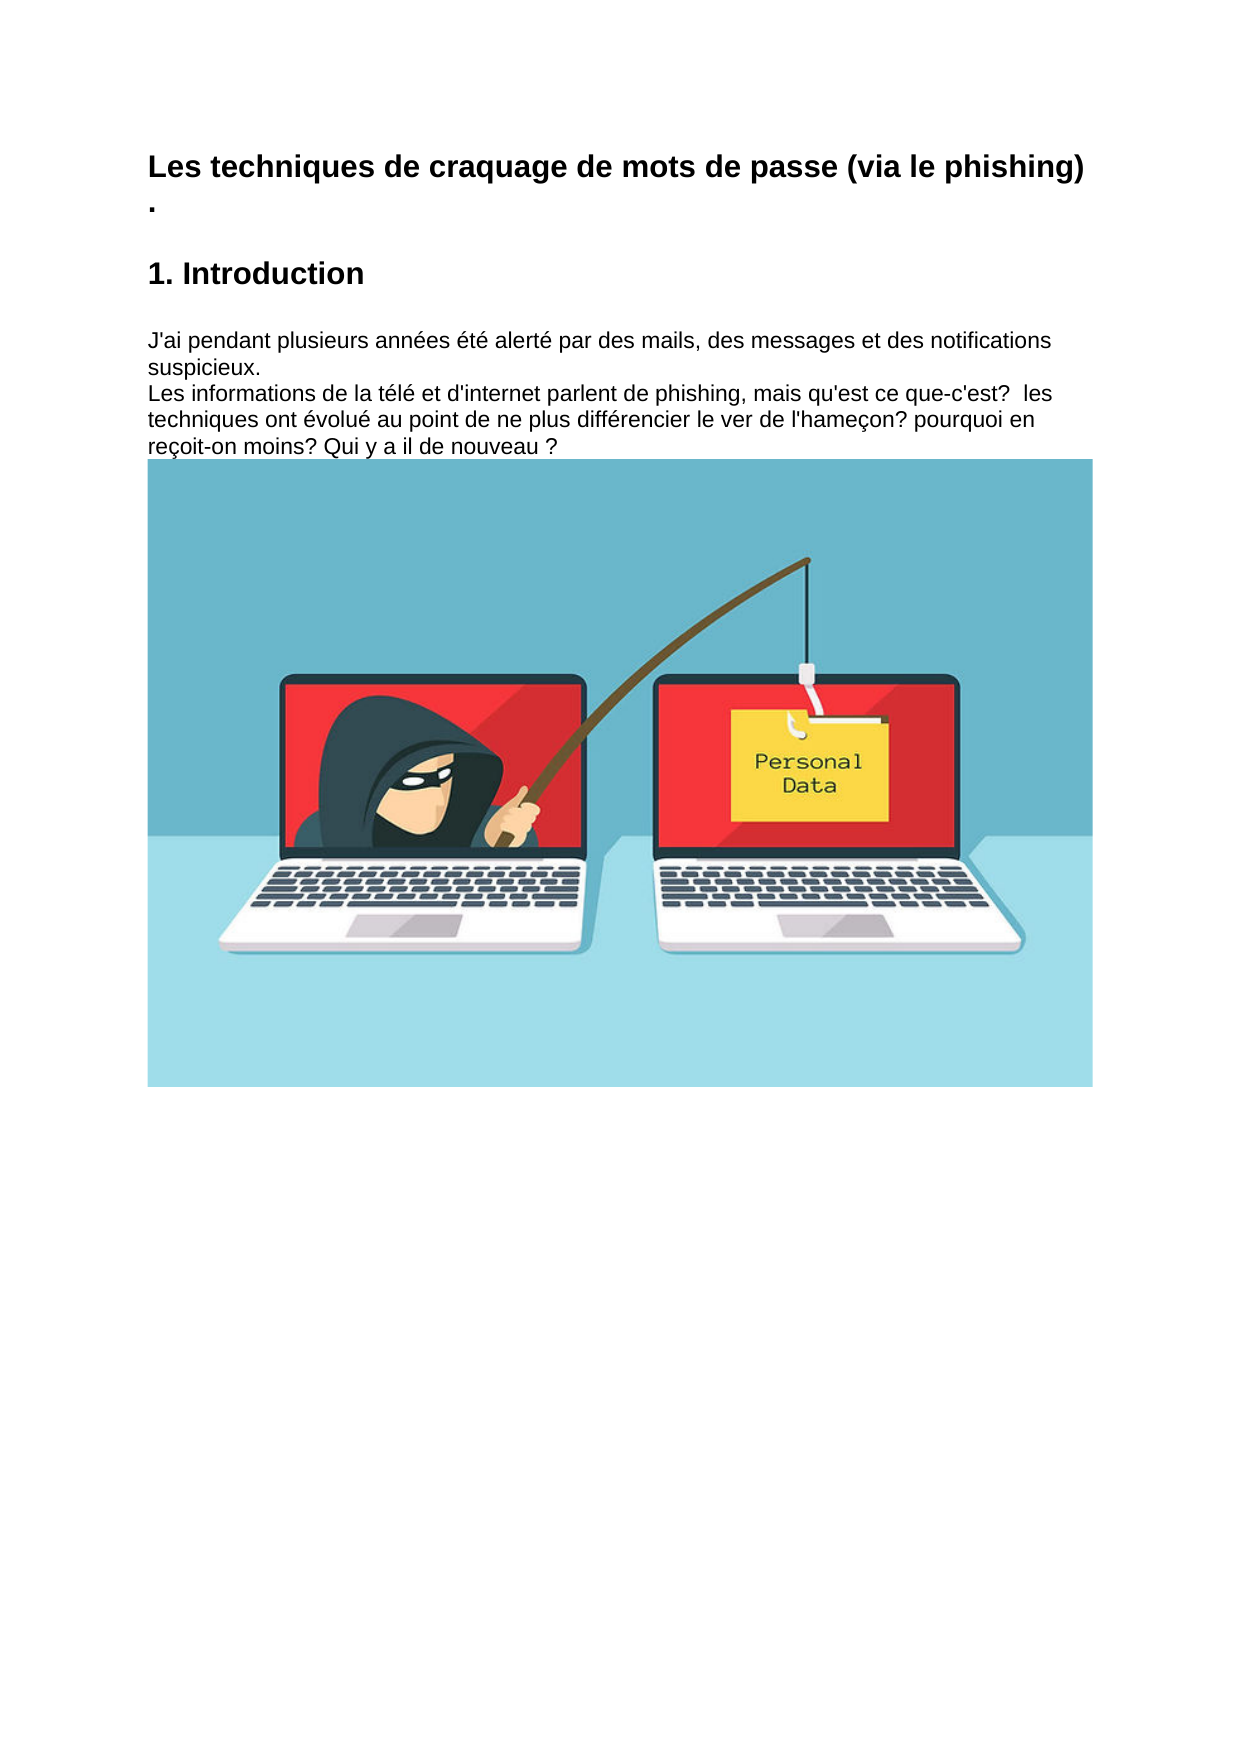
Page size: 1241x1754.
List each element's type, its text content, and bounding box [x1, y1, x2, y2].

text Les informations de la télé et d'internet parlent de phishing, mais qu'est ce que-c'est? les techniques ont évolué au point de ne plus différencier le ver de l'hameçon? pourquoi en reçoit-on moins? Qui y a il de nouveau ? [148, 380, 1093, 459]
text ​ [148, 291, 1093, 327]
subtitle 1. Introduction [148, 255, 1093, 291]
subtitle Les techniques de craquage de mots de passe (via le phishing) . [148, 148, 1093, 219]
text J'ai pendant plusieurs années été alerté par des mails, des messages et des notifications suspicieux. [148, 327, 1093, 380]
